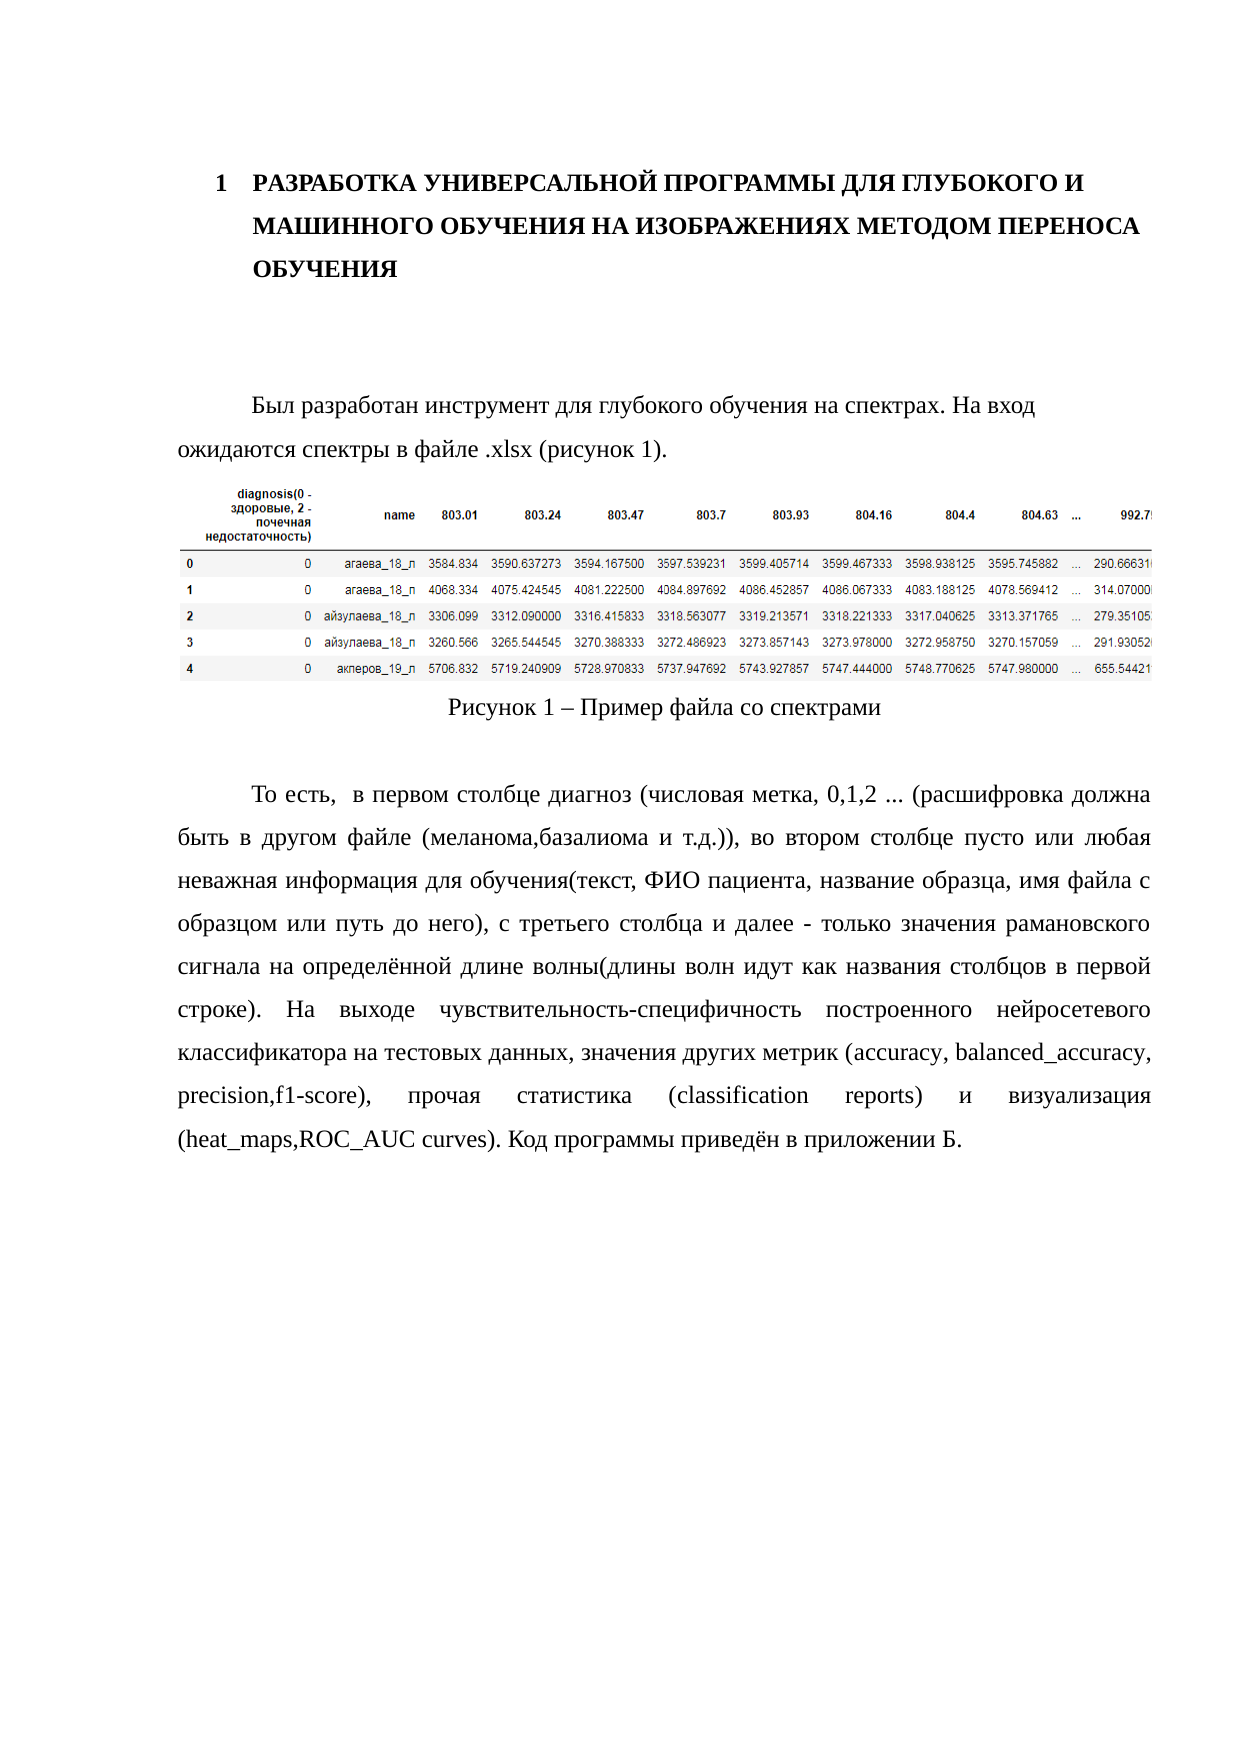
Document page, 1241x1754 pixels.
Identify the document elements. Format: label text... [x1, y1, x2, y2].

list РАЗРАБОТКА УНИВЕРСАЛЬНОЙ ПРОГРАММЫ ДЛЯ ГЛУБОКОГО И МАШИННОГО ОБУЧЕНИЯ НА ИЗОБРАЖЕНИЯХ МЕТОДОМ ПЕРЕНОСА ОБУЧЕНИЯ [215, 168, 1152, 283]
text Рисунок 1 – Пример файла со спектрами [177, 692, 1152, 721]
picture [177, 476, 1152, 681]
text Был разработан инструмент для глубокого обучения на спектрах. На вход ожидаются спектры в файле .xlsx (рисунок 1). [177, 391, 1152, 462]
text То есть, в первом столбце диагноз (числовая метка, 0,1,2 ... (расшифровка должна быть в другом файле (меланома,базалиома и т.д.)), во втором столбце пусто или любая неважная информация для обучения(текст, ФИО пациента, название образца, имя файла с образцом или путь до него), с третьего столбца и далее - только значения рамановского сигнала на определённой длине волны(длины волн идут как названия столбцов в первой строке). На выходе чувствительность-специфичность построенного нейросетевого классификатора на тестовых данных, значения других метрик (accuracy, balanced_accuracy, precision,f1-score), прочая статистика (classification reports) и визуализация (heat_maps,ROC_AUC curves). Код программы приведён в приложении Б. [177, 779, 1152, 1152]
